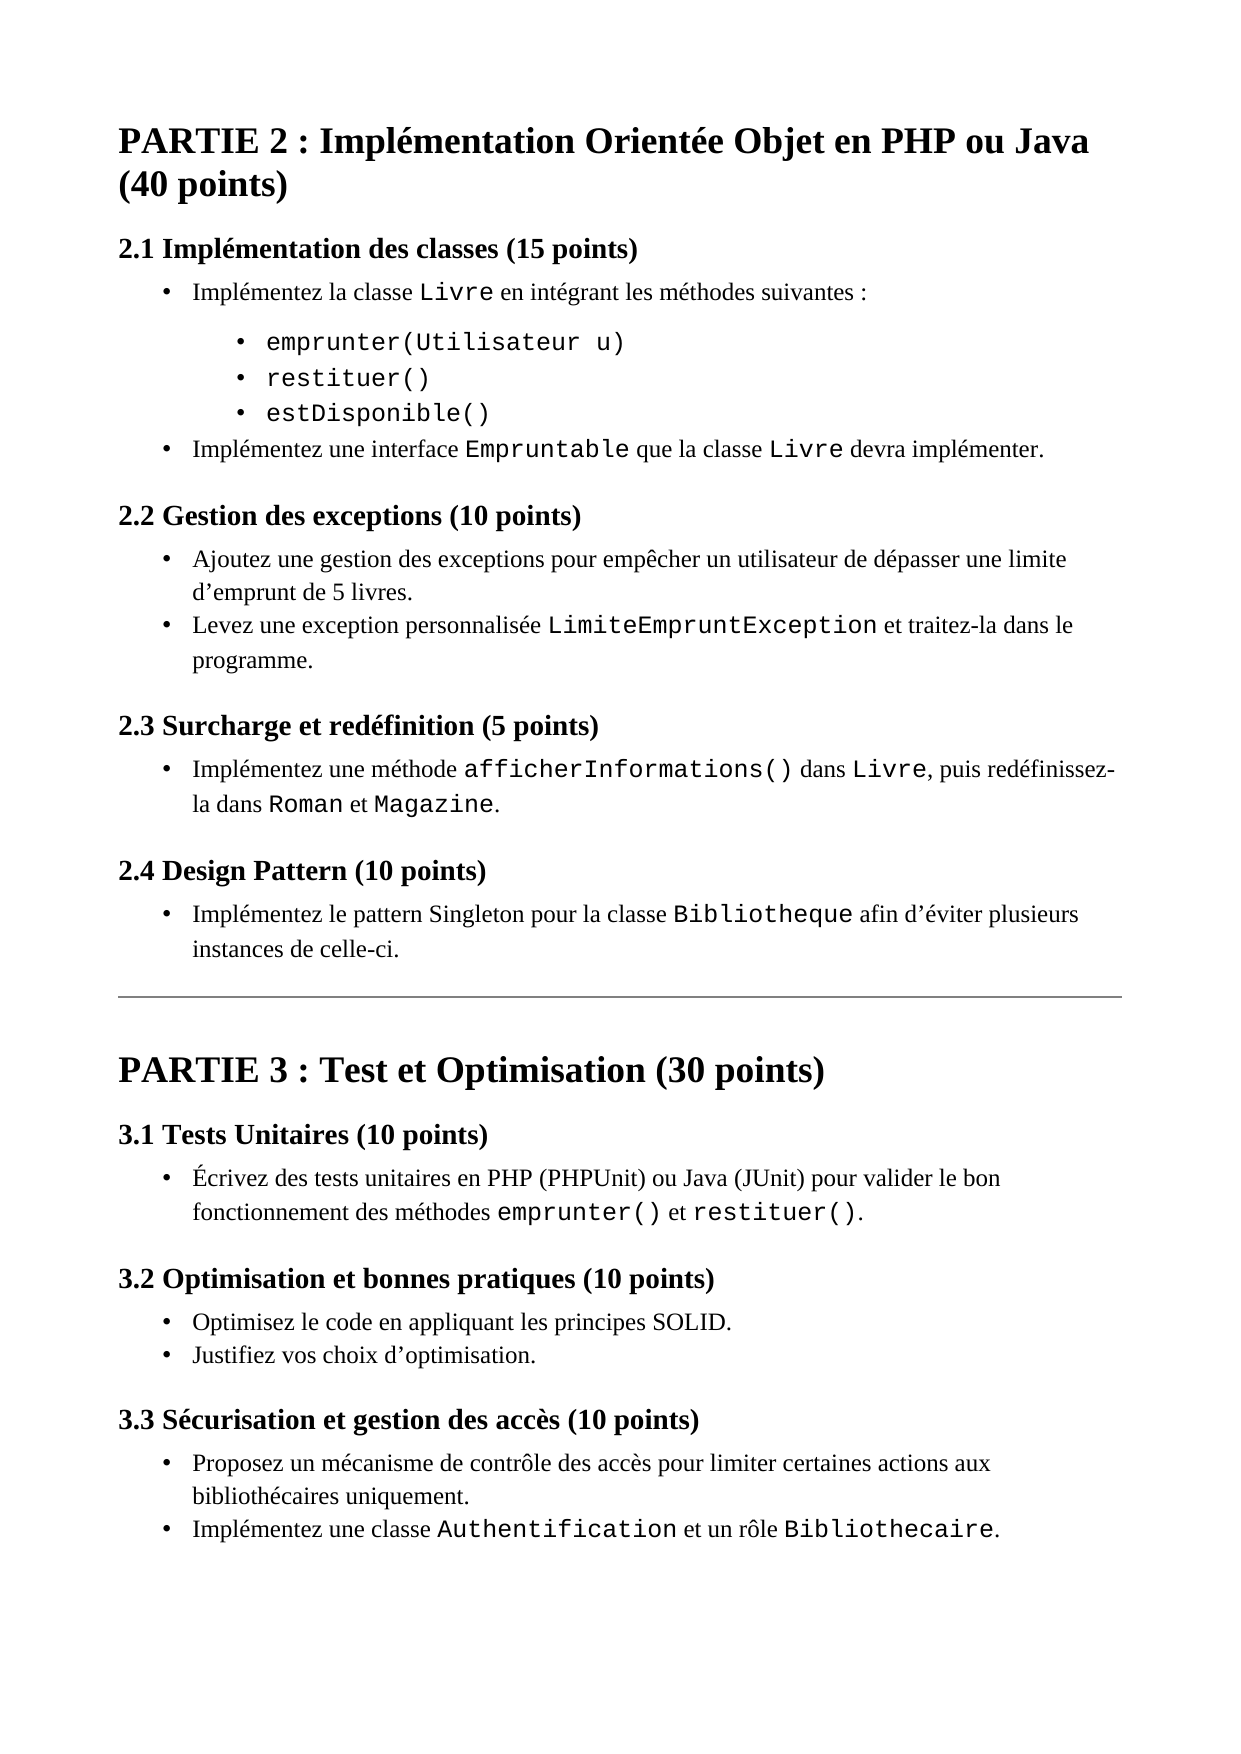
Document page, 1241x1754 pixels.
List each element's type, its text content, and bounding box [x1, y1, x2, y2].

list emprunter(Utilisateur u) [236, 327, 1122, 358]
list estDisponible() [236, 398, 1122, 429]
subtitle 2.2 Gestion des exceptions (10 points) [118, 498, 1122, 532]
list Implémentez une interface Empruntable que la classe Livre devra implémenter. [162, 434, 1122, 464]
subtitle 3.1 Tests Unitaires (10 points) [118, 1117, 1122, 1151]
list Implémentez une méthode afficherInformations() dans Livre, puis redéfinissez-la dans Roman et Magazine. [162, 754, 1122, 820]
subtitle 2.4 Design Pattern (10 points) [118, 853, 1122, 887]
subtitle 3.3 Sécurisation et gestion des accès (10 points) [118, 1402, 1122, 1436]
list Écrivez des tests unitaires en PHP (PHPUnit) ou Java (JUnit) pour valider le bon fonctionnement des méthodes emprunter() et restituer(). [162, 1163, 1122, 1227]
list Levez une exception personnalisée LimiteEmpruntException et traitez-la dans le programme. [162, 610, 1122, 674]
list Proposez un mécanisme de contrôle des accès pour limiter certaines actions aux bibliothécaires uniquement. [162, 1448, 1122, 1510]
list Implémentez le pattern Singleton pour la classe Bibliotheque afin d’éviter plusieurs instances de celle-ci. [162, 899, 1122, 963]
list Ajoutez une gestion des exceptions pour empêcher un utilisateur de dépasser une limite d’emprunt de 5 livres. [162, 544, 1122, 606]
subtitle PARTIE 3 : Test et Optimisation (30 points) [118, 1047, 1122, 1090]
list restituer() [236, 363, 1122, 394]
list Implémentez la classe Livre en intégrant les méthodes suivantes : [162, 277, 1122, 308]
subtitle PARTIE 2 : Implémentation Orientée Objet en PHP ou Java (40 points) [118, 118, 1122, 204]
list Justifiez vos choix d’optimisation. [162, 1340, 1122, 1369]
subtitle 2.3 Surcharge et redéfinition (5 points) [118, 708, 1122, 741]
list Implémentez une classe Authentification et un rôle Bibliothecaire. [162, 1514, 1122, 1545]
subtitle 2.1 Implémentation des classes (15 points) [118, 231, 1122, 265]
list Optimisez le code en appliquant les principes SOLID. [162, 1307, 1122, 1336]
subtitle 3.2 Optimisation et bonnes pratiques (10 points) [118, 1261, 1122, 1295]
